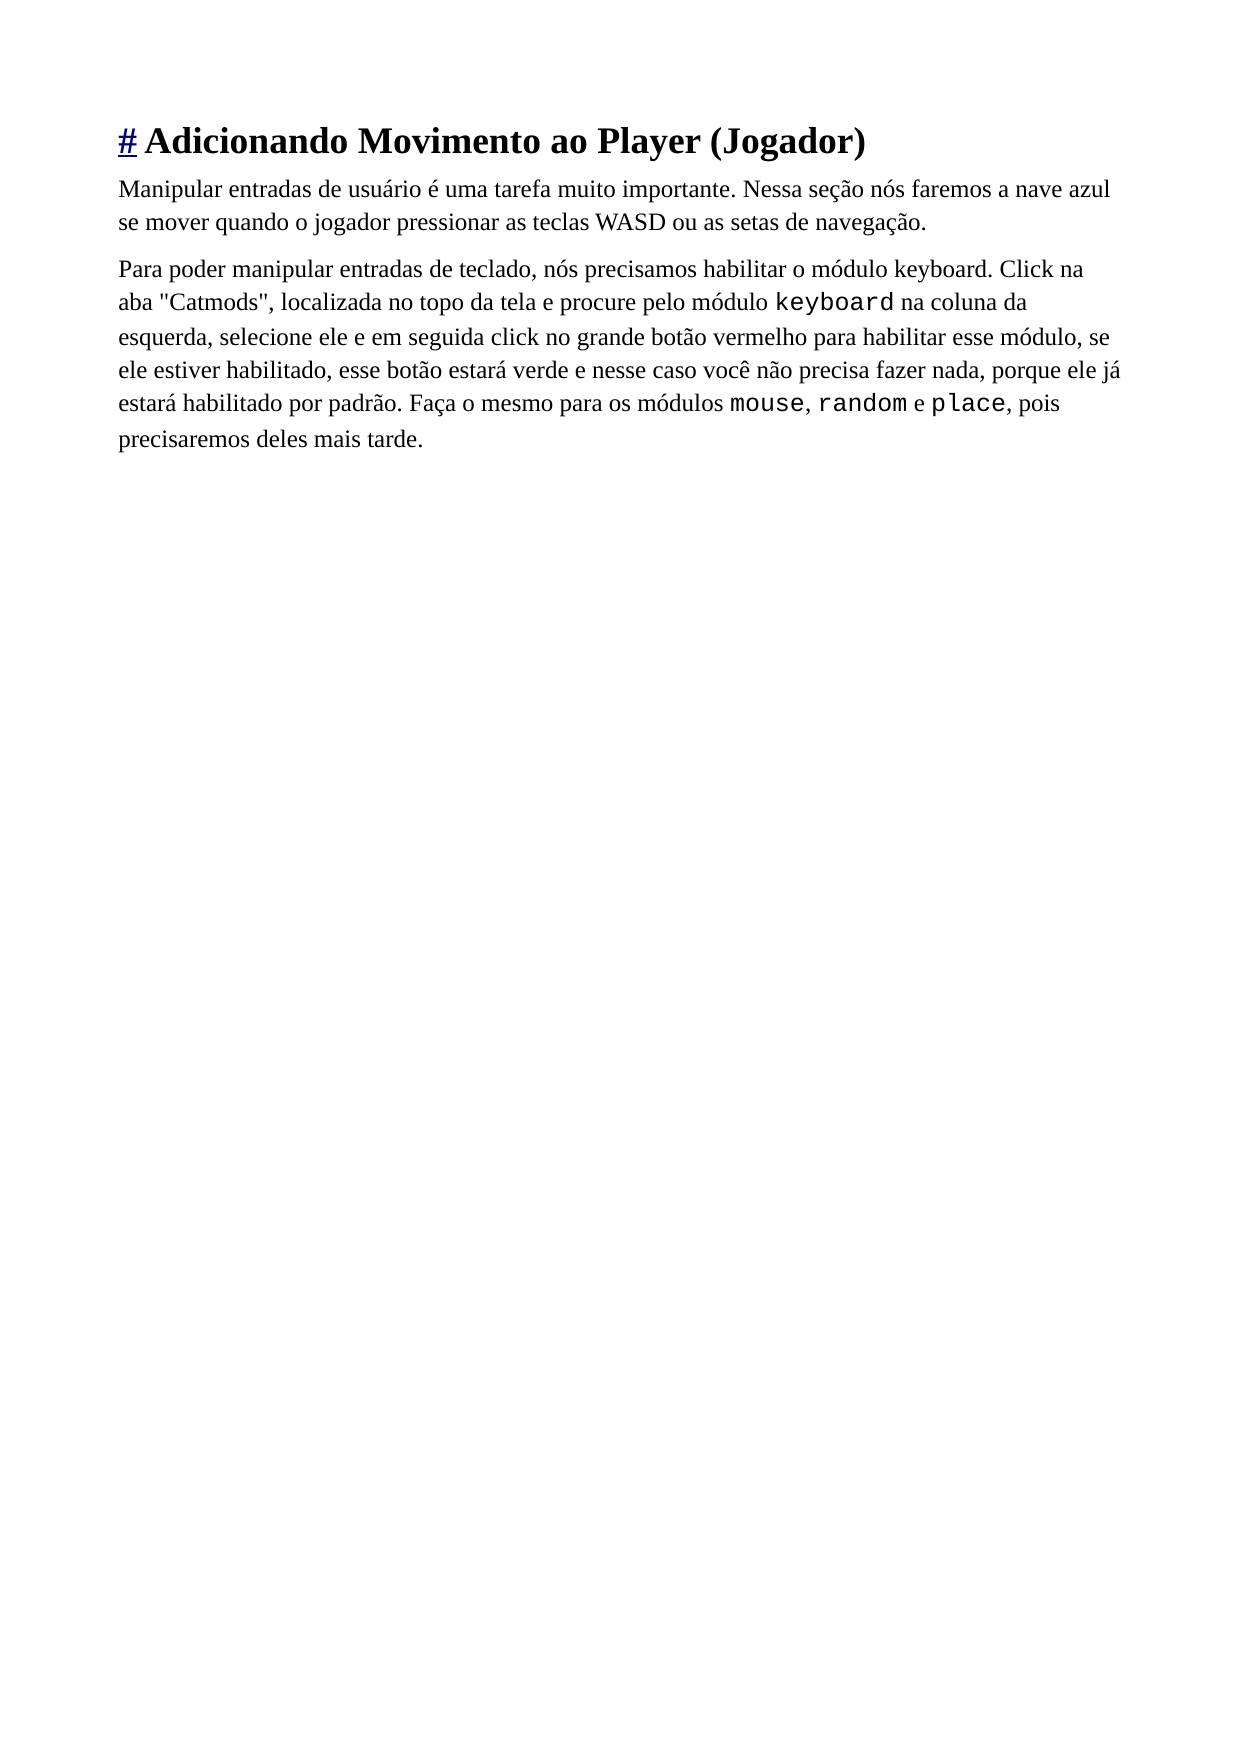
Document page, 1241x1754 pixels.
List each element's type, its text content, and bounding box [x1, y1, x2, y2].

text Manipular entradas de usuário é uma tarefa muito importante. Nessa seção nós faremos a nave azul se mover quando o jogador pressionar as teclas WASD ou as setas de navegação. [118, 174, 1122, 236]
text Para poder manipular entradas de teclado, nós precisamos habilitar o módulo keyboard. Click na aba "Catmods", localizada no topo da tela e procure pelo módulo keyboard na coluna da esquerda, selecione ele e em seguida click no grande botão vermelho para habilitar esse módulo, se ele estiver habilitado, esse botão estará verde e nesse caso você não precisa fazer nada, porque ele já estará habilitado por padrão. Faça o mesmo para os módulos mouse, random e place, pois precisaremos deles mais tarde. [118, 254, 1122, 452]
subtitle # Adicionando Movimento ao Player (Jogador) [118, 118, 1122, 161]
